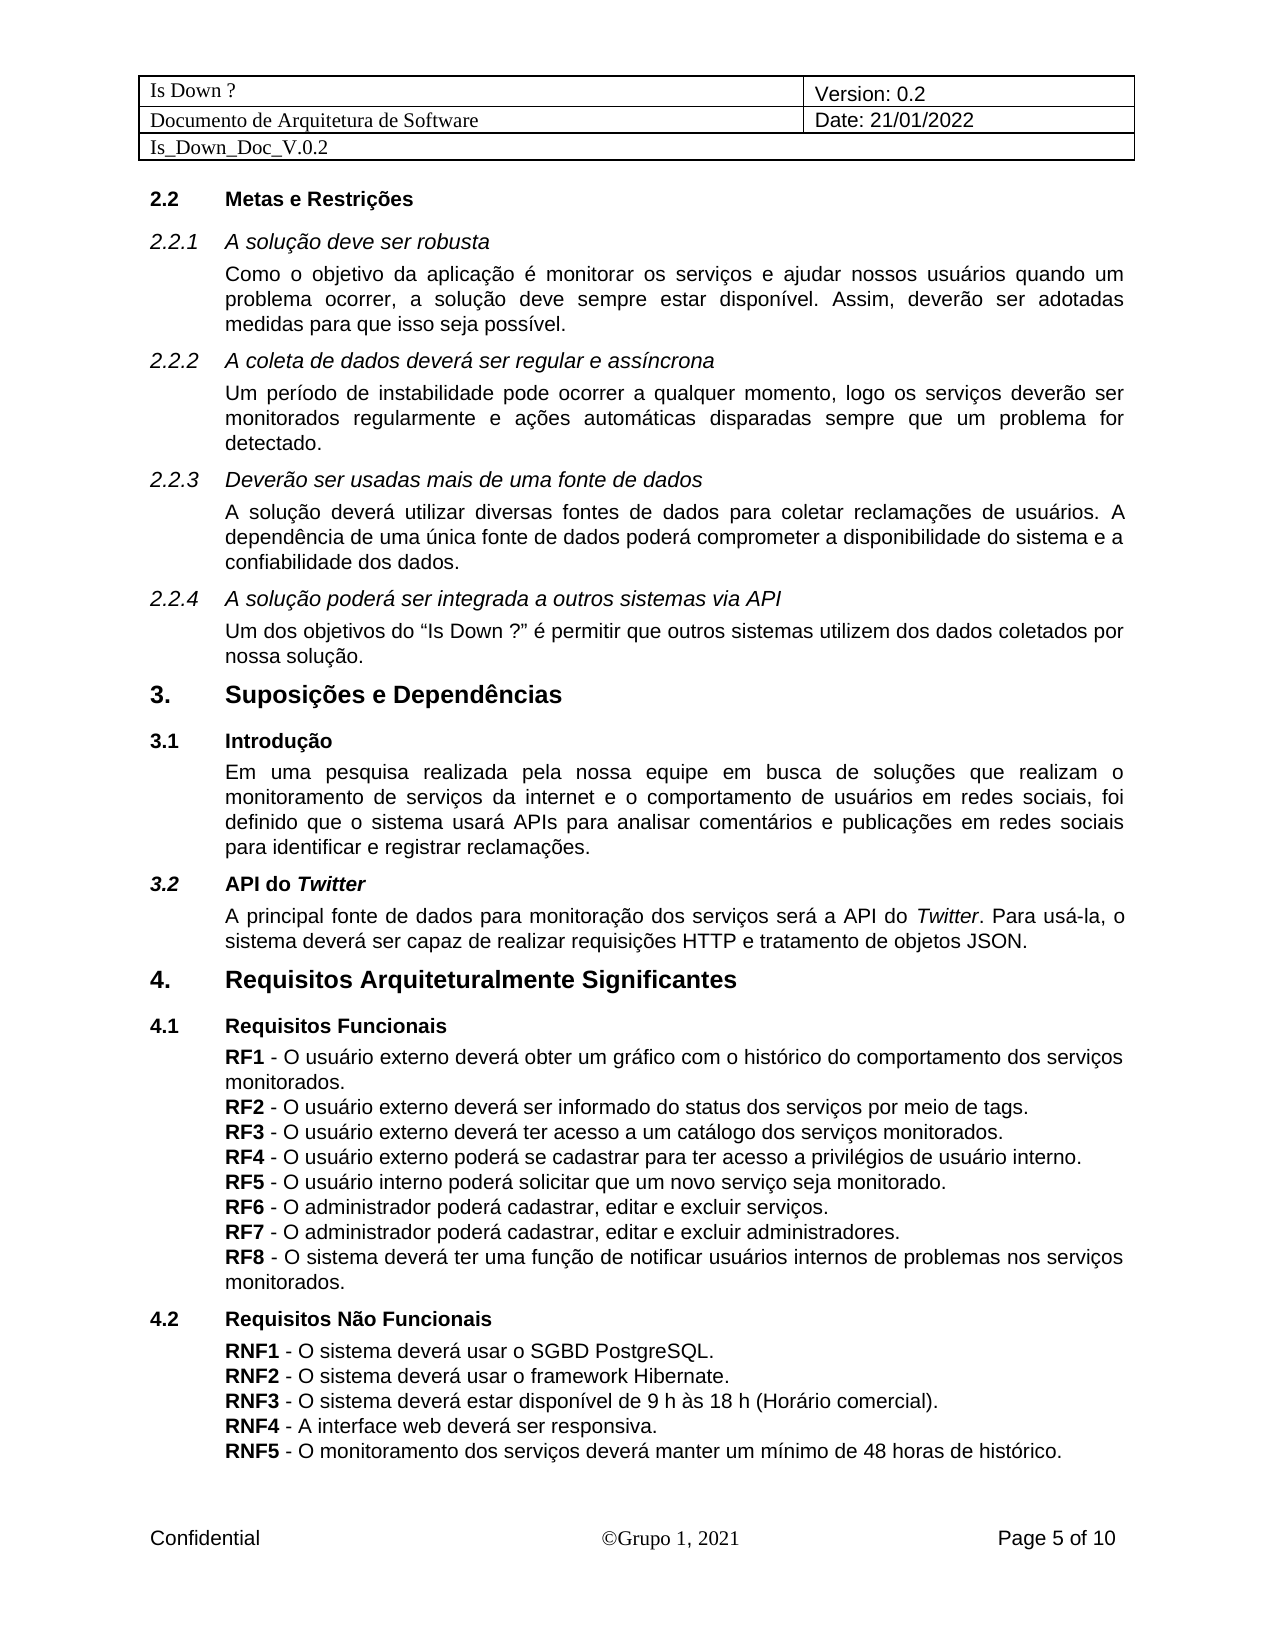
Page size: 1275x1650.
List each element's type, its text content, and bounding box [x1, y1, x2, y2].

text Um dos objetivos do “Is Down ?” é permitir que outros sistemas utilizem dos dados coletados por nossa solução. [225, 617, 1125, 667]
text RNF1 - O sistema deverá usar o SGBD PostgreSQL. [225, 1337, 1125, 1362]
subtitle Metas e Restrições [150, 185, 1125, 210]
text RNF4 - A interface web deverá ser responsiva. [225, 1412, 1125, 1437]
text A solução deverá utilizar diversas fontes de dados para coletar reclamações de usuários. A dependência de uma única fonte de dados poderá comprometer a disponibilidade do sistema e a confiabilidade dos dados. [225, 498, 1125, 573]
text RF8 - O sistema deverá ter uma função de notificar usuários internos de problemas nos serviços monitorados. [225, 1244, 1125, 1294]
text RNF2 - O sistema deverá usar o framework Hibernate. [225, 1362, 1125, 1387]
subtitle Requisitos Arquiteturalmente Significantes [150, 965, 1125, 994]
text A principal fonte de dados para monitoração dos serviços será a API do Twitter. Para usá-la, o sistema deverá ser capaz de realizar requisições HTTP e tratamento de objetos JSON. [225, 902, 1125, 952]
subtitle Requisitos Não Funcionais [150, 1306, 1125, 1331]
text RF2 - O usuário externo deverá ser informado do status dos serviços por meio de tags. [225, 1094, 1125, 1119]
subtitle Introdução [150, 727, 1125, 752]
subtitle A solução deve ser robusta [150, 229, 1125, 254]
text Um período de instabilidade pode ocorrer a qualquer momento, logo os serviços deverão ser monitorados regularmente e ações automáticas disparadas sempre que um problema for detectado. [225, 379, 1125, 454]
text Como o objetivo da aplicação é monitorar os serviços e ajudar nossos usuários quando um problema ocorrer, a solução deve sempre estar disponível. Assim, deverão ser adotadas medidas para que isso seja possível. [225, 261, 1125, 336]
text RF7 - O administrador poderá cadastrar, editar e excluir administradores. [225, 1219, 1125, 1244]
text RNF3 - O sistema deverá estar disponível de 9 h às 18 h (Horário comercial). [225, 1387, 1125, 1412]
subtitle A coleta de dados deverá ser regular e assíncrona [150, 348, 1125, 373]
text RF4 - O usuário externo poderá se cadastrar para ter acesso a privilégios de usuário interno. [225, 1144, 1125, 1169]
subtitle Deverão ser usadas mais de uma fonte de dados [150, 467, 1125, 492]
text RF5 - O usuário interno poderá solicitar que um novo serviço seja monitorado. [225, 1169, 1125, 1194]
text RF1 - O usuário externo deverá obter um gráfico com o histórico do comportamento dos serviços monitorados. [225, 1044, 1125, 1094]
subtitle API do Twitter [150, 871, 1125, 896]
text RF6 - O administrador poderá cadastrar, editar e excluir serviços. [225, 1194, 1125, 1219]
text Em uma pesquisa realizada pela nossa equipe em busca de soluções que realizam o monitoramento de serviços da internet e o comportamento de usuários em redes sociais, foi definido que o sistema usará APIs para analisar comentários e publicações em redes sociais para identificar e registrar reclamações. [225, 759, 1125, 859]
subtitle Suposições e Dependências [150, 680, 1125, 709]
subtitle A solução poderá ser integrada a outros sistemas via API [150, 586, 1125, 611]
text RF3 - O usuário externo deverá ter acesso a um catálogo dos serviços monitorados. [225, 1119, 1125, 1144]
text RNF5 - O monitoramento dos serviços deverá manter um mínimo de 48 horas de histórico. [225, 1437, 1125, 1462]
subtitle Requisitos Funcionais [150, 1012, 1125, 1037]
